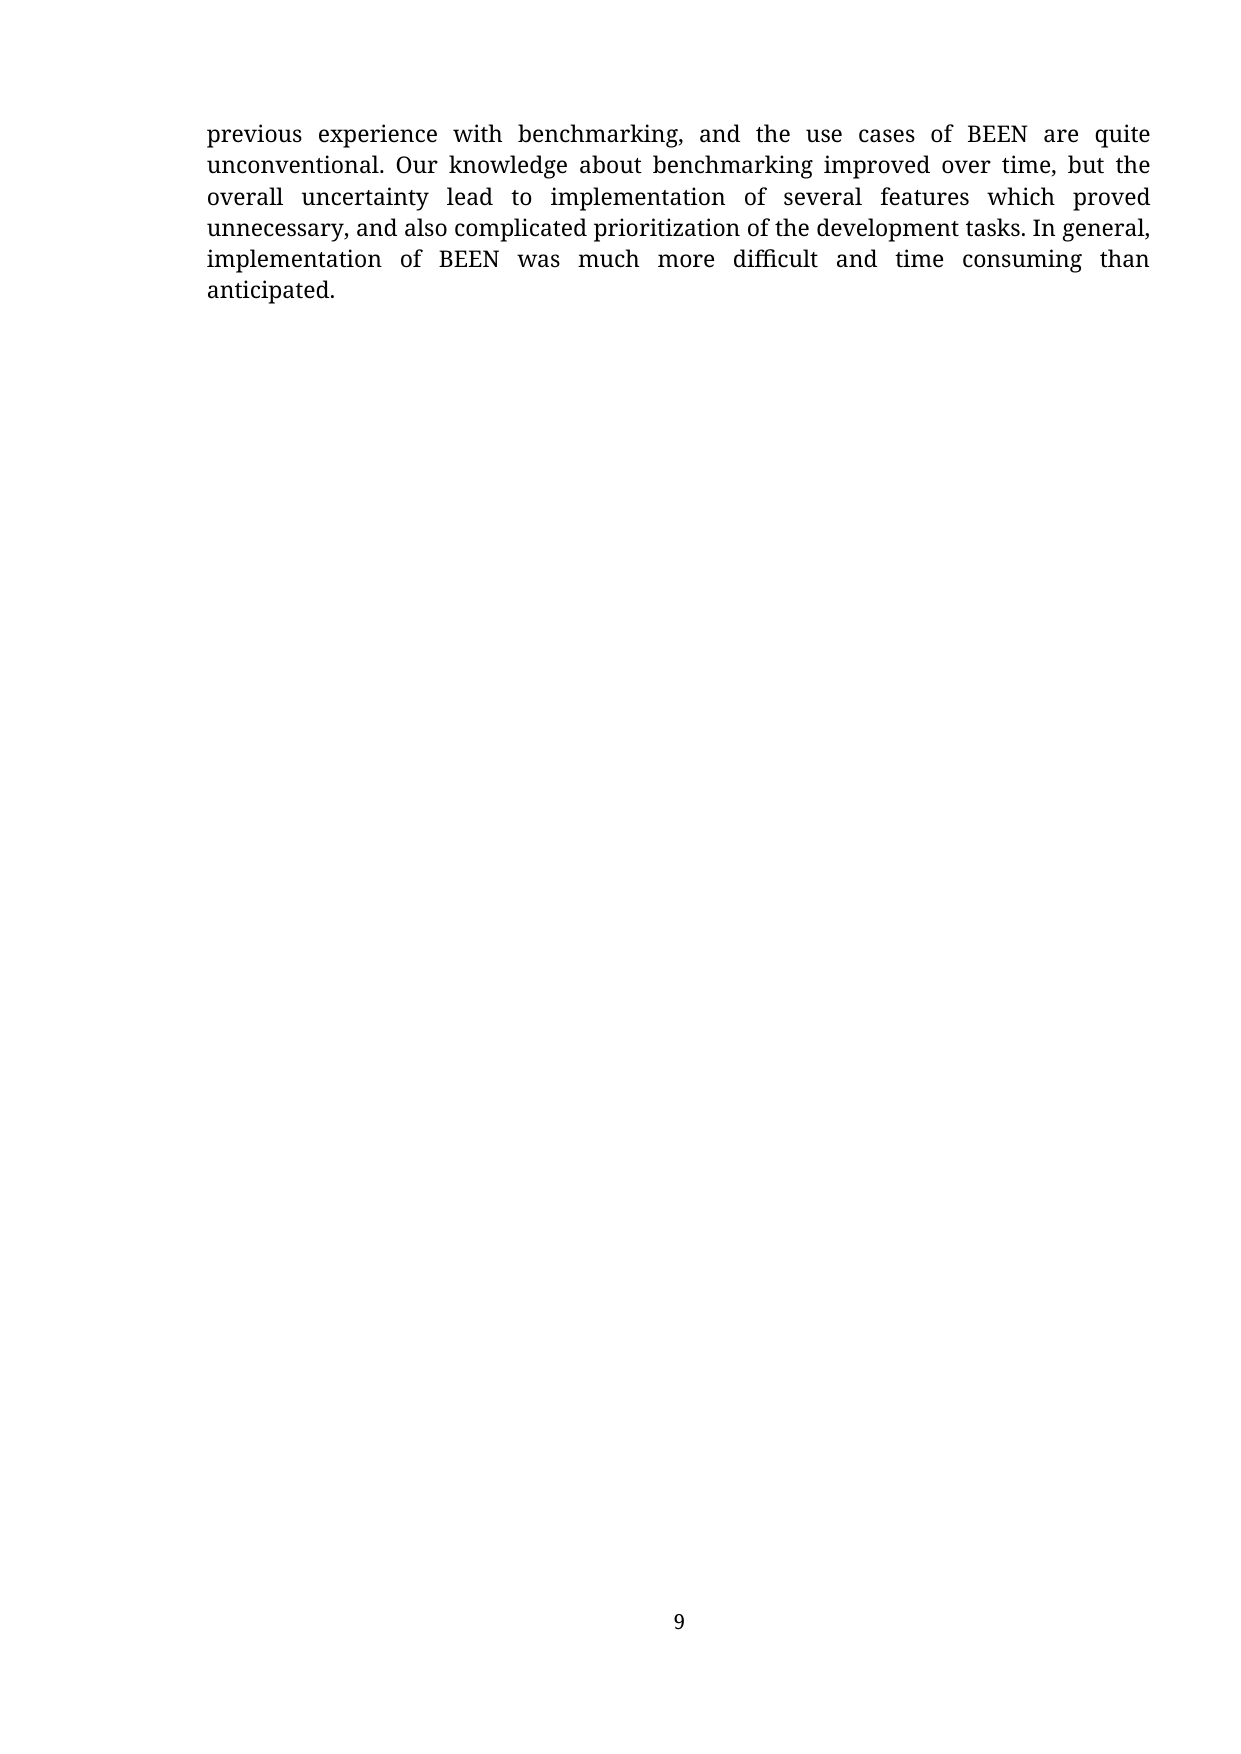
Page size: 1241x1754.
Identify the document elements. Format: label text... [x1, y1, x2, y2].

text previous experience with benchmarking, and the use cases of BEEN are quite unconventional. Our knowledge about benchmarking improved over time, but the overall uncertainty lead to implementation of several features which proved unnecessary, and also complicated prioritization of the development tasks. In general, implementation of BEEN was much more difficult and time consuming than anticipated. [207, 118, 1152, 306]
